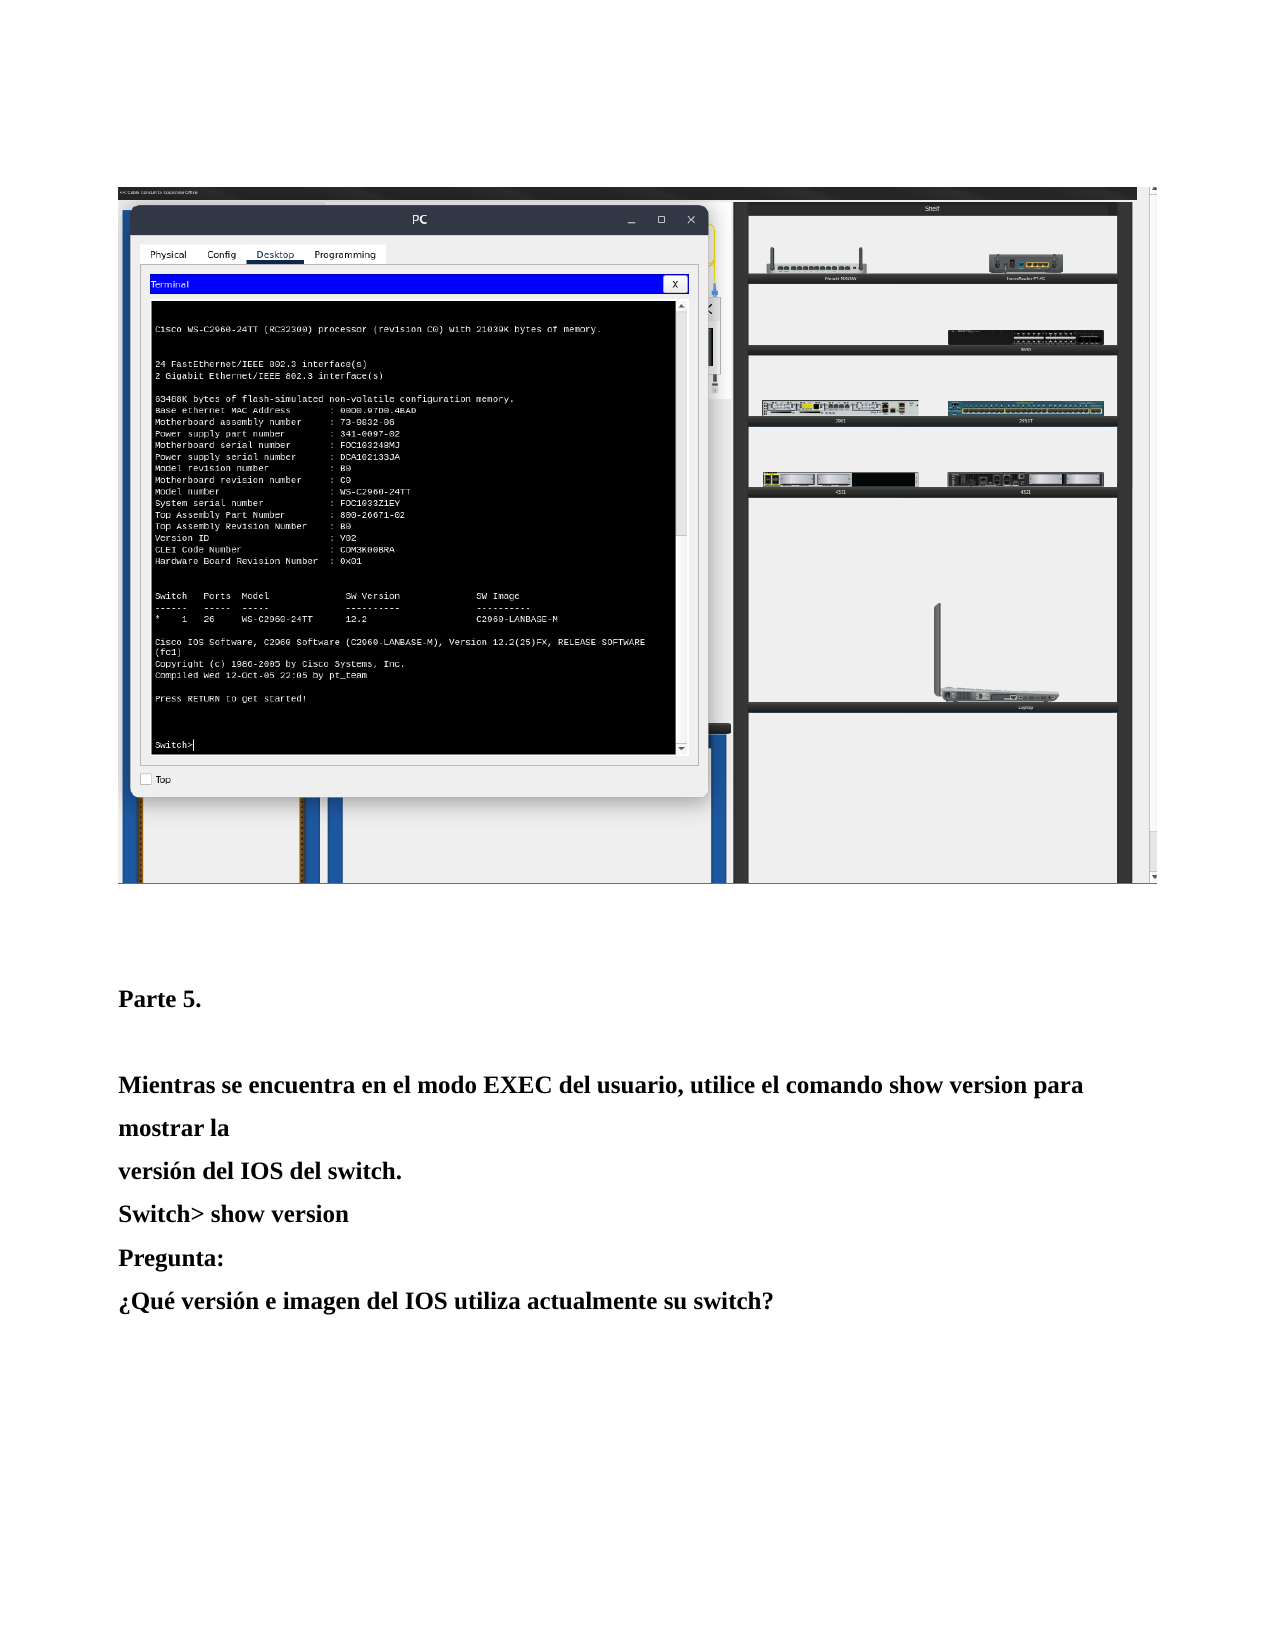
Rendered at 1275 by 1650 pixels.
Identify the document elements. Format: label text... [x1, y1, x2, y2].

text Pregunta: [118, 1243, 1157, 1271]
text Parte 5. [118, 984, 1157, 1013]
text versión del IOS del switch. [118, 1156, 1157, 1185]
text ¿Qué versión e imagen del IOS utiliza actualmente su switch? [118, 1286, 1157, 1314]
text Mientras se encuentra en el modo EXEC del usuario, utilice el comando show version para mostrar la [118, 1070, 1157, 1142]
picture [118, 187, 1157, 884]
text Switch> show version [118, 1199, 1157, 1228]
